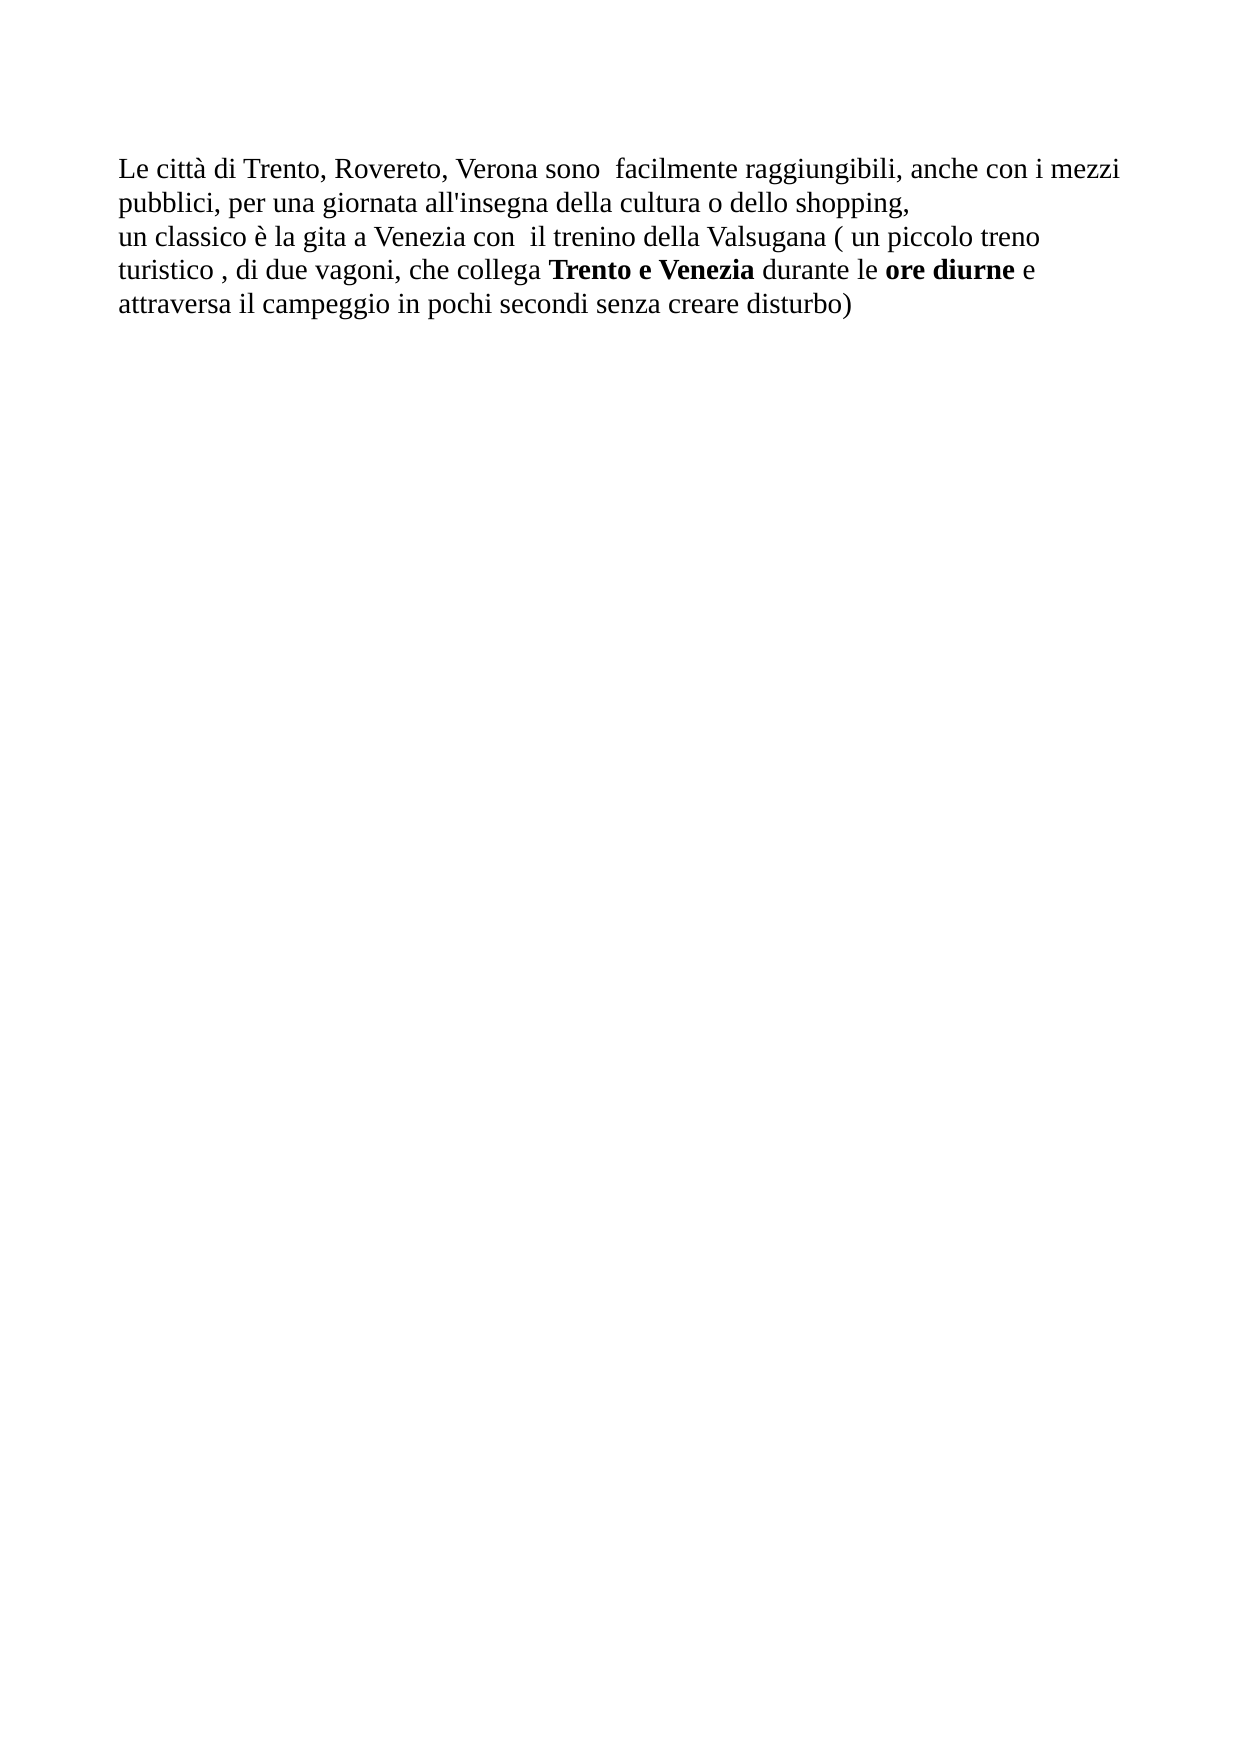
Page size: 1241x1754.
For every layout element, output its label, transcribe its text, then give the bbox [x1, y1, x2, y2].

text un classico è la gita a Venezia con il trenino della Valsugana ( un piccolo treno turistico , di due vagoni, che collega Trento e Venezia durante le ore diurne e attraversa il campeggio in pochi secondi senza creare disturbo) [118, 219, 1122, 319]
text Le città di Trento, Rovereto, Verona sono facilmente raggiungibili, anche con i mezzi pubblici, per una giornata all'insegna della cultura o dello shopping, [118, 152, 1122, 219]
